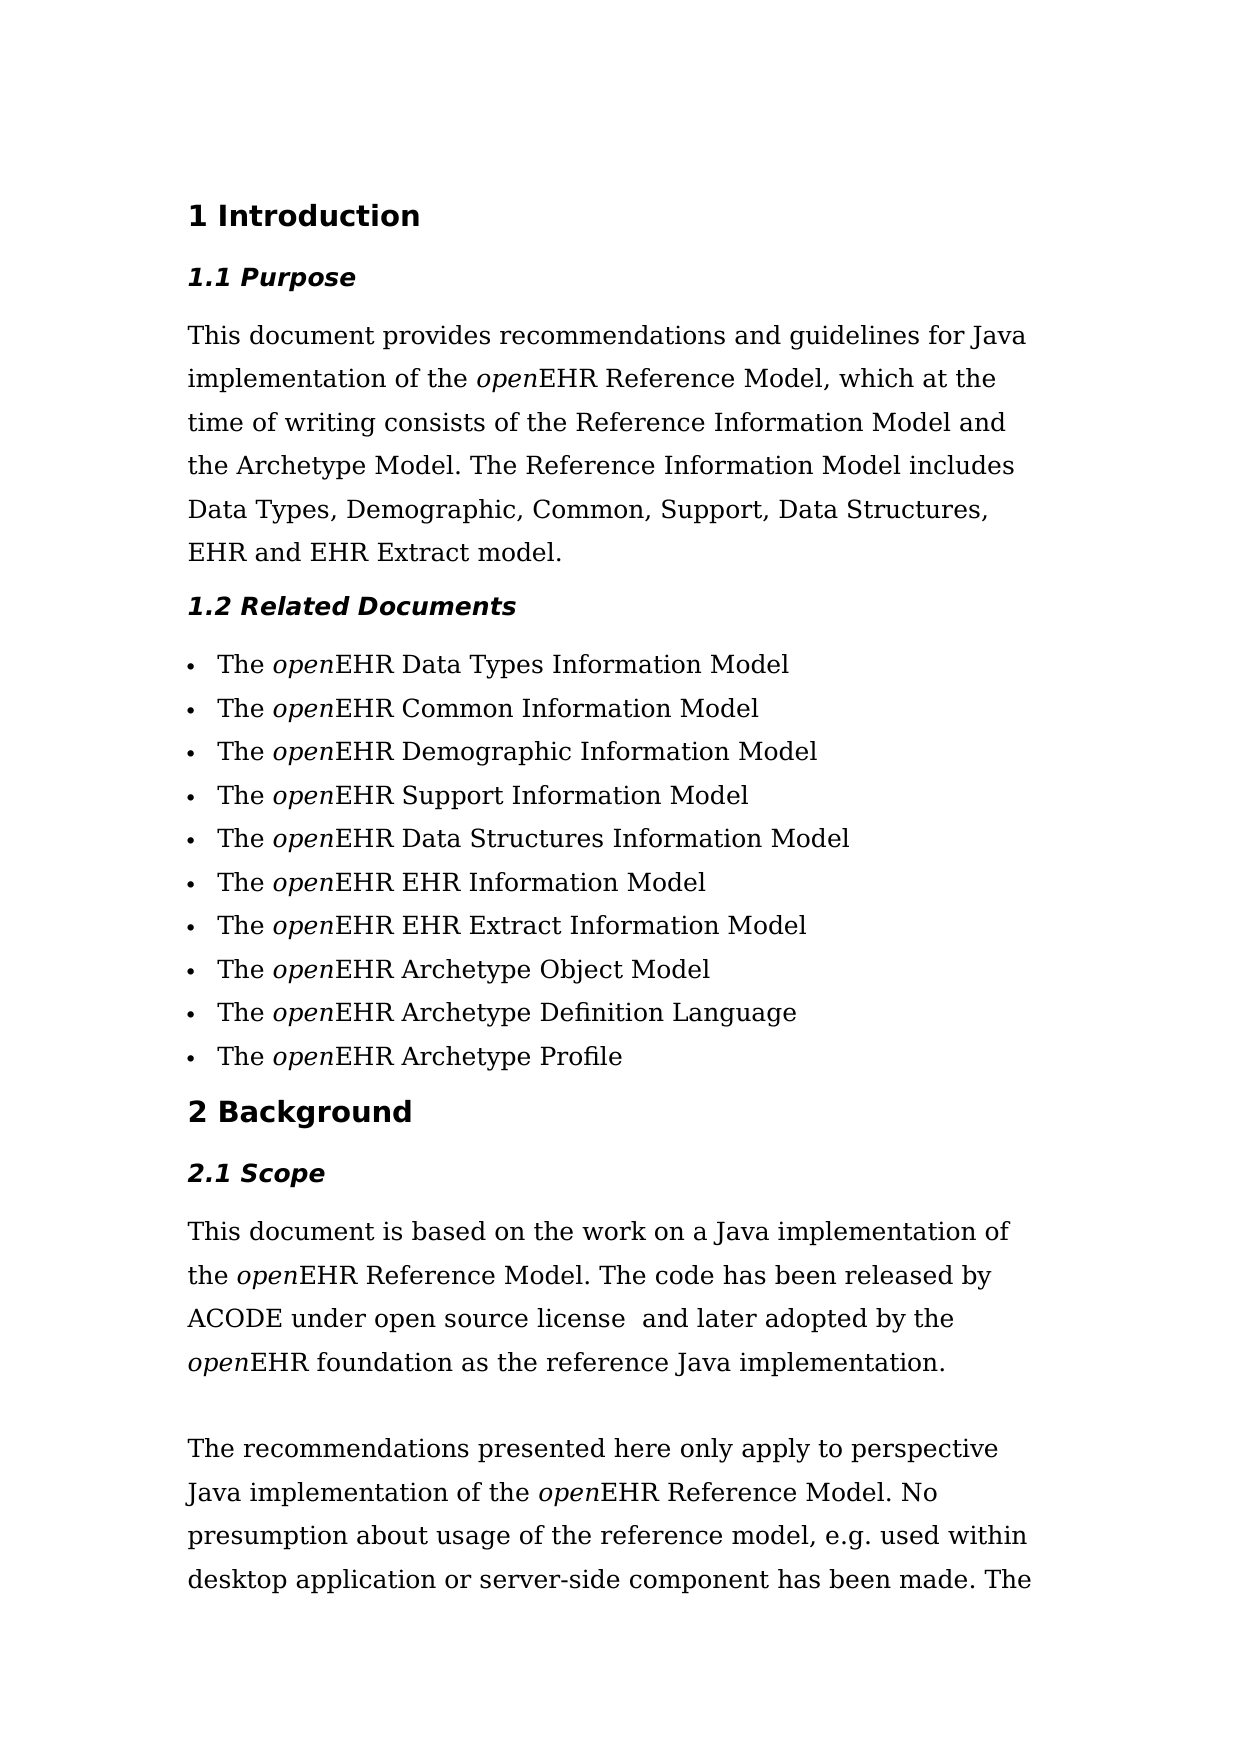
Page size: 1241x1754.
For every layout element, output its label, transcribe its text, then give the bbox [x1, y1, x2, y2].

subtitle 2.1 Scope [187, 1159, 1053, 1188]
list The openEHR Demographic Information Model [187, 738, 1053, 767]
list The openEHR Archetype Profile [187, 1042, 1053, 1071]
text This document is based on the work on a Java implementation of the openEHR Reference Model. The code has been released by ACODE under open source license and later adopted by the openEHR foundation as the reference Java implementation. [187, 1218, 1053, 1377]
list The openEHR Support Information Model [187, 781, 1053, 810]
subtitle 2 Background [187, 1096, 1053, 1130]
subtitle 1.2 Related Documents [187, 592, 1053, 621]
list The openEHR EHR Extract Information Model [187, 912, 1053, 941]
list The openEHR Data Structures Information Model [187, 825, 1053, 854]
list The openEHR Archetype Definition Language [187, 998, 1053, 1027]
list The openEHR Data Types Information Model [187, 651, 1053, 680]
subtitle 1.1 Purpose [187, 263, 1053, 292]
list The openEHR EHR Information Model [187, 868, 1053, 897]
text The recommendations presented here only apply to perspective Java implementation of the openEHR Reference Model. No presumption about usage of the reference model, e.g. used within desktop application or server-side component has been made. The [187, 1435, 1053, 1594]
list The openEHR Common Information Model [187, 694, 1053, 723]
subtitle 1 Introduction [187, 199, 1053, 233]
text This document provides recommendations and guidelines for Java implementation of the openEHR Reference Model, which at the time of writing consists of the Reference Information Model and the Archetype Model. The Reference Information Model includes Data Types, Demographic, Common, Support, Data Structures, EHR and EHR Extract model. [187, 321, 1053, 567]
list The openEHR Archetype Object Model [187, 955, 1053, 984]
